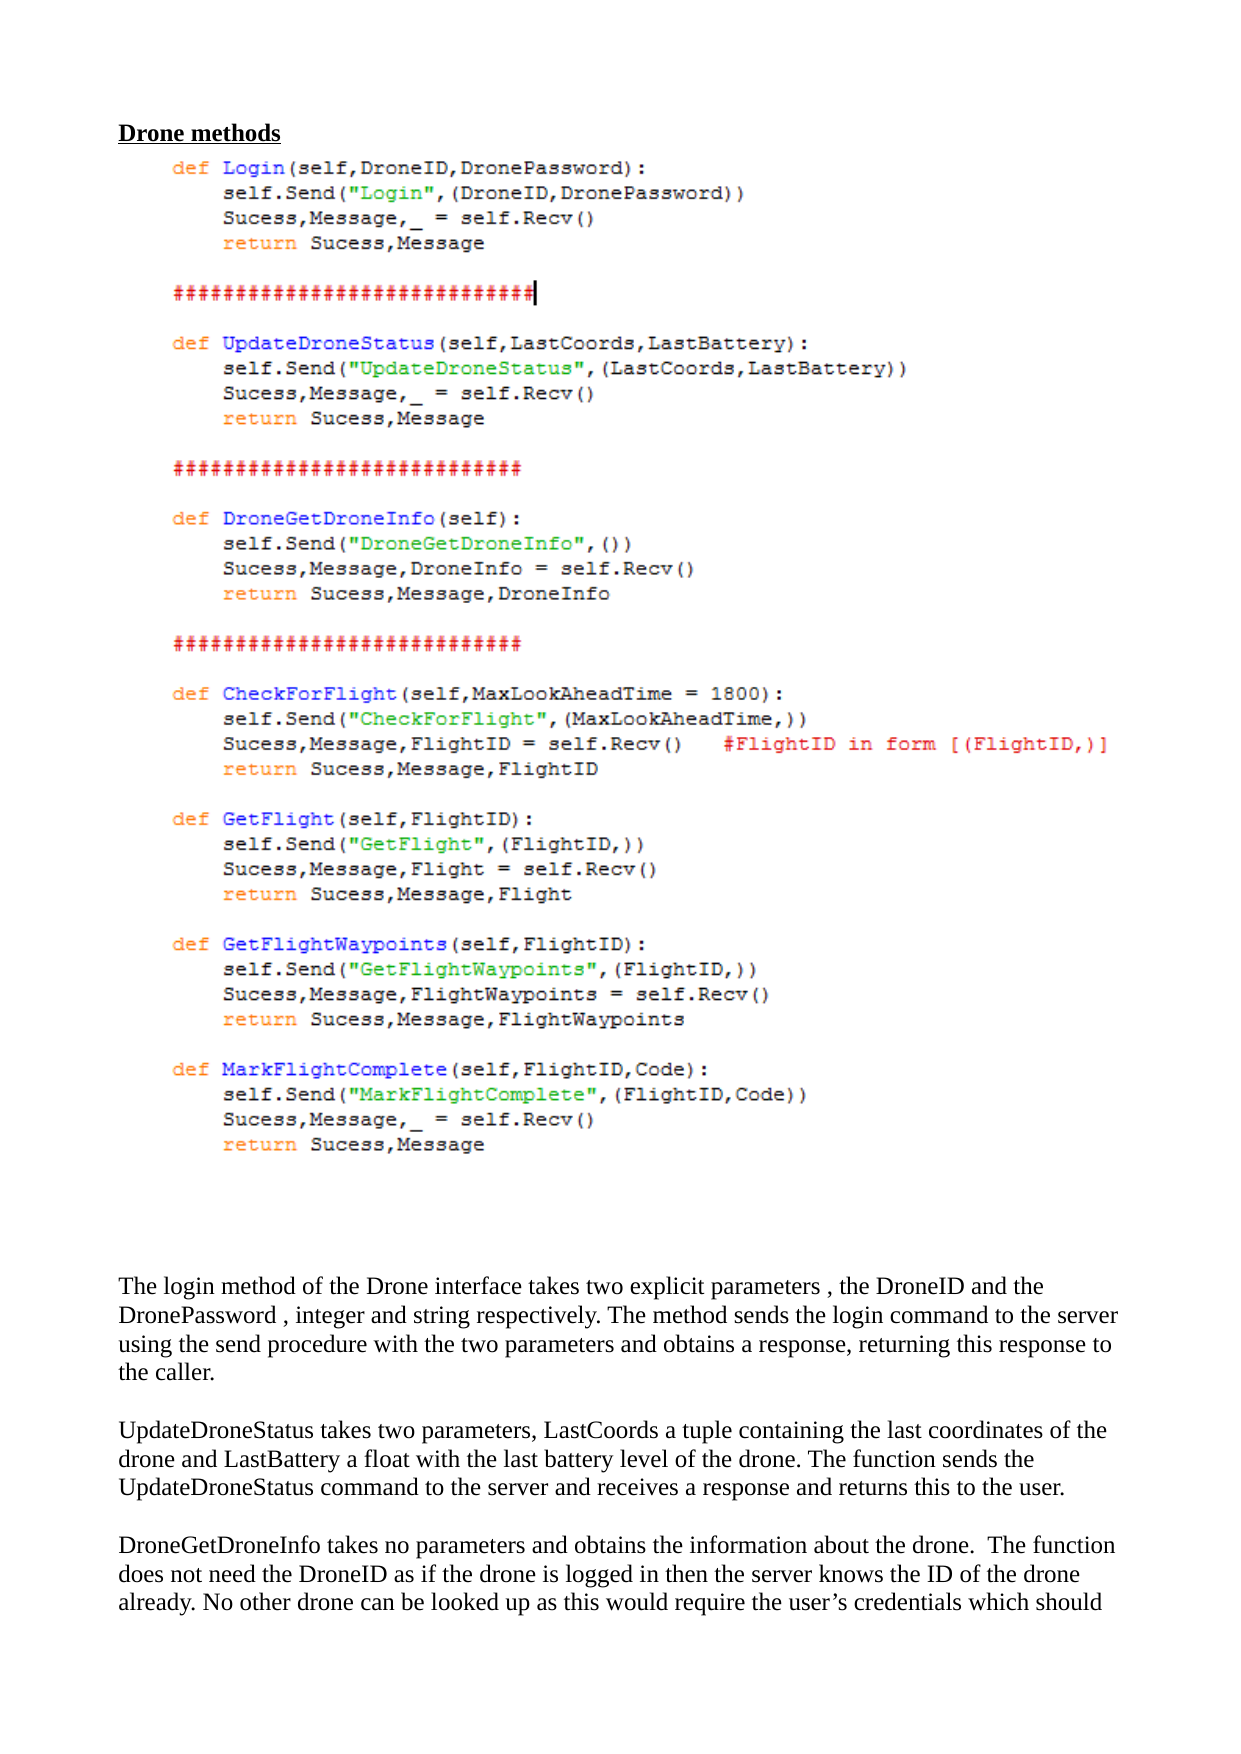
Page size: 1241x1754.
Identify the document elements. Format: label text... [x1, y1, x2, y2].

picture [118, 146, 1114, 1157]
text Drone methods [118, 118, 1122, 147]
text UpdateDroneStatus takes two parameters, LastCoords a tuple containing the last coordinates of the drone and LastBattery a float with the last battery level of the drone. The function sends the UpdateDroneStatus command to the server and receives a response and returns this to the user. [118, 1415, 1122, 1501]
text The login method of the Drone interface takes two explicit parameters , the DroneID and the DronePassword , integer and string respectively. The method sends the login command to the server using the send procedure with the two parameters and obtains a response, returning this response to the caller. [118, 1271, 1122, 1386]
text DroneGetDroneInfo takes no parameters and obtains the information about the drone. The function does not need the DroneID as if the drone is logged in then the server knows the ID of the drone already. No other drone can be looked up as this would require the user’s credentials which should [118, 1530, 1122, 1616]
